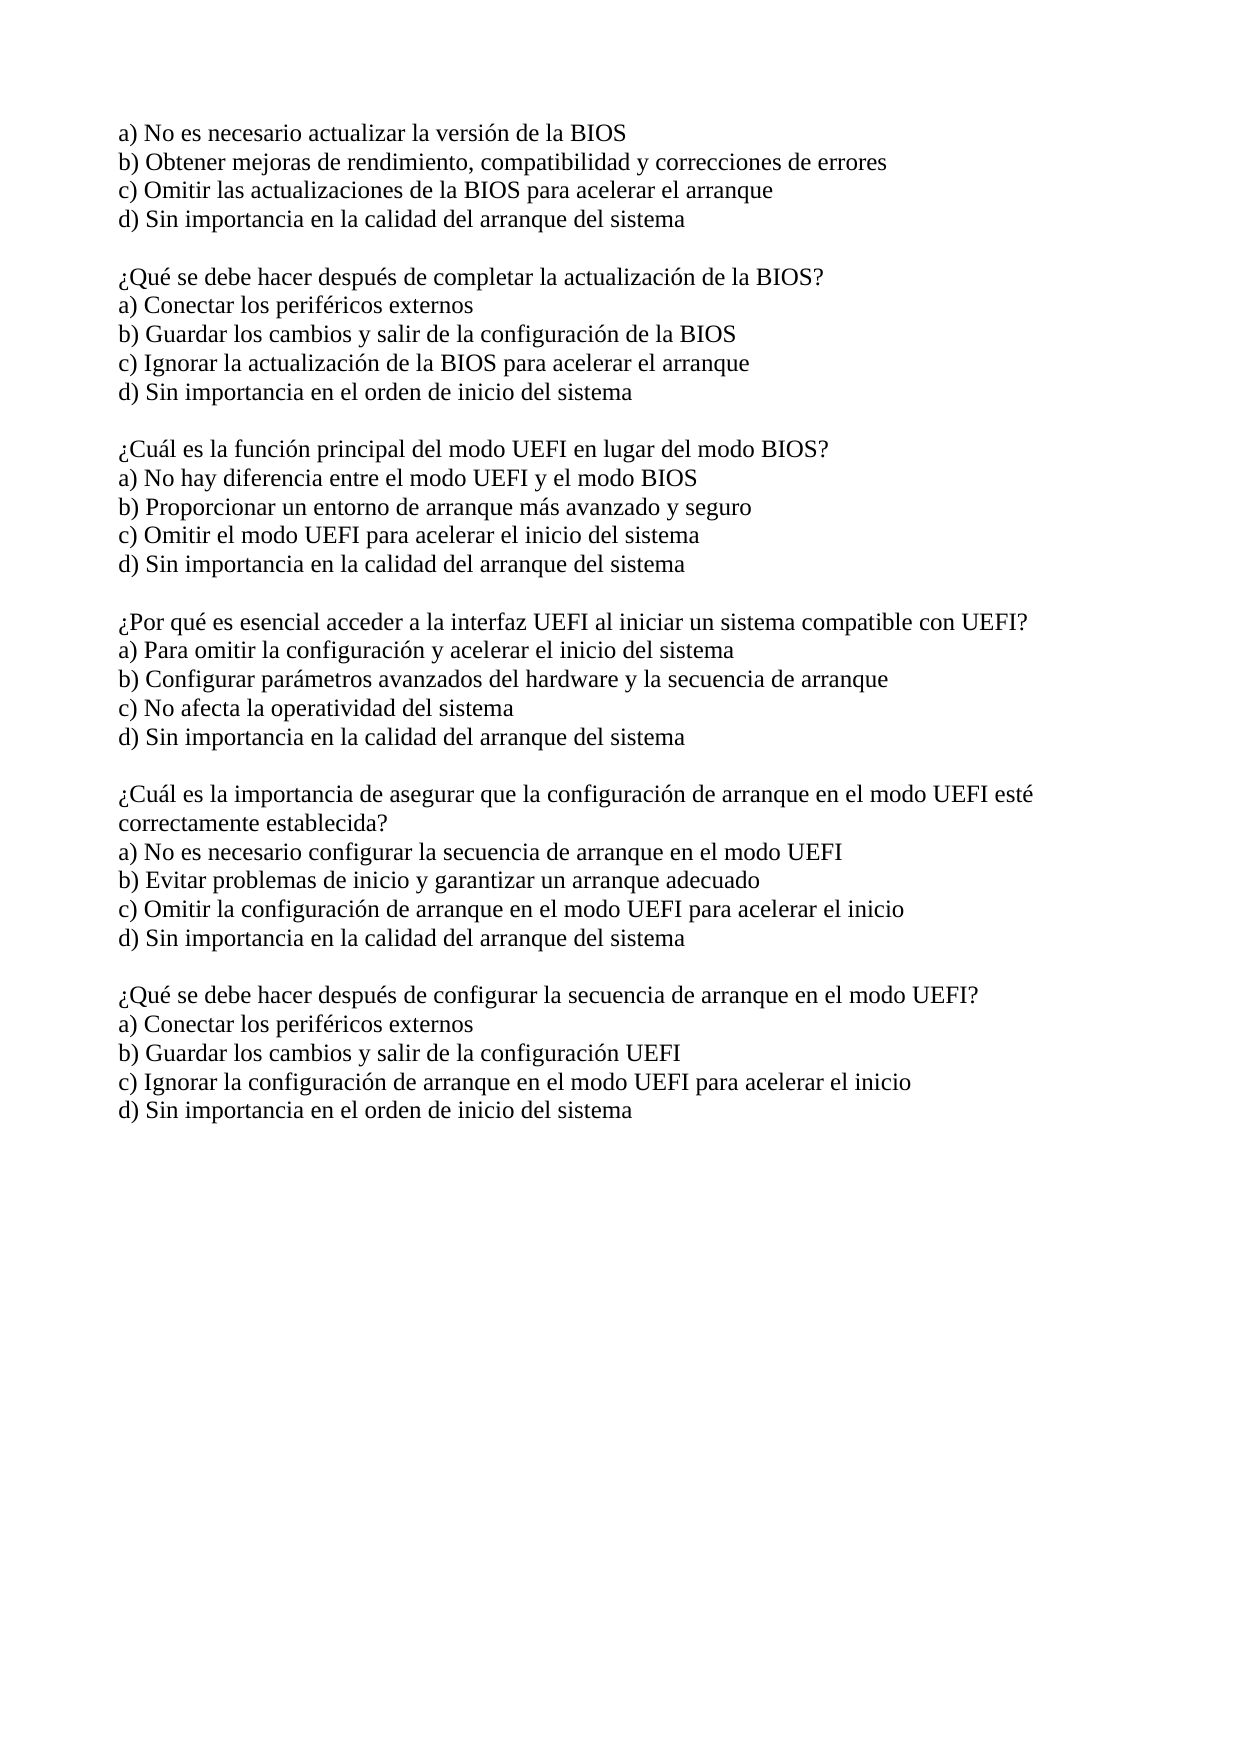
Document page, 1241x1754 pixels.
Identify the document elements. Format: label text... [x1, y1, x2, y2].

text b) Guardar los cambios y salir de la configuración UEFI [118, 1038, 1122, 1067]
text c) No afecta la operatividad del sistema [118, 693, 1122, 722]
text ¿Por qué es esencial acceder a la interfaz UEFI al iniciar un sistema compatible con UEFI? [118, 607, 1122, 636]
text ¿Qué se debe hacer después de completar la actualización de la BIOS? [118, 262, 1122, 291]
text a) No es necesario actualizar la versión de la BIOS [118, 118, 1122, 147]
text a) No hay diferencia entre el modo UEFI y el modo BIOS [118, 463, 1122, 492]
text a) Conectar los periféricos externos [118, 291, 1122, 319]
text d) Sin importancia en la calidad del arranque del sistema [118, 549, 1122, 578]
text c) Omitir la configuración de arranque en el modo UEFI para acelerar el inicio [118, 894, 1122, 923]
text d) Sin importancia en el orden de inicio del sistema [118, 1096, 1122, 1124]
text d) Sin importancia en la calidad del arranque del sistema [118, 923, 1122, 952]
text d) Sin importancia en la calidad del arranque del sistema [118, 722, 1122, 751]
text b) Proporcionar un entorno de arranque más avanzado y seguro [118, 492, 1122, 521]
text d) Sin importancia en la calidad del arranque del sistema [118, 204, 1122, 233]
text ¿Cuál es la importancia de asegurar que la configuración de arranque en el modo UEFI esté correctamente establecida? [118, 779, 1122, 837]
text b) Configurar parámetros avanzados del hardware y la secuencia de arranque [118, 664, 1122, 693]
text b) Guardar los cambios y salir de la configuración de la BIOS [118, 319, 1122, 348]
text a) Para omitir la configuración y acelerar el inicio del sistema [118, 636, 1122, 664]
text c) Omitir las actualizaciones de la BIOS para acelerar el arranque [118, 176, 1122, 204]
text b) Obtener mejoras de rendimiento, compatibilidad y correcciones de errores [118, 147, 1122, 176]
text c) Ignorar la configuración de arranque en el modo UEFI para acelerar el inicio [118, 1067, 1122, 1096]
text c) Ignorar la actualización de la BIOS para acelerar el arranque [118, 348, 1122, 377]
text a) No es necesario configurar la secuencia de arranque en el modo UEFI [118, 837, 1122, 866]
text d) Sin importancia en el orden de inicio del sistema [118, 377, 1122, 406]
text c) Omitir el modo UEFI para acelerar el inicio del sistema [118, 521, 1122, 549]
text b) Evitar problemas de inicio y garantizar un arranque adecuado [118, 866, 1122, 894]
text ¿Cuál es la función principal del modo UEFI en lugar del modo BIOS? [118, 434, 1122, 463]
text a) Conectar los periféricos externos [118, 1009, 1122, 1038]
text ¿Qué se debe hacer después de configurar la secuencia de arranque en el modo UEFI? [118, 981, 1122, 1009]
